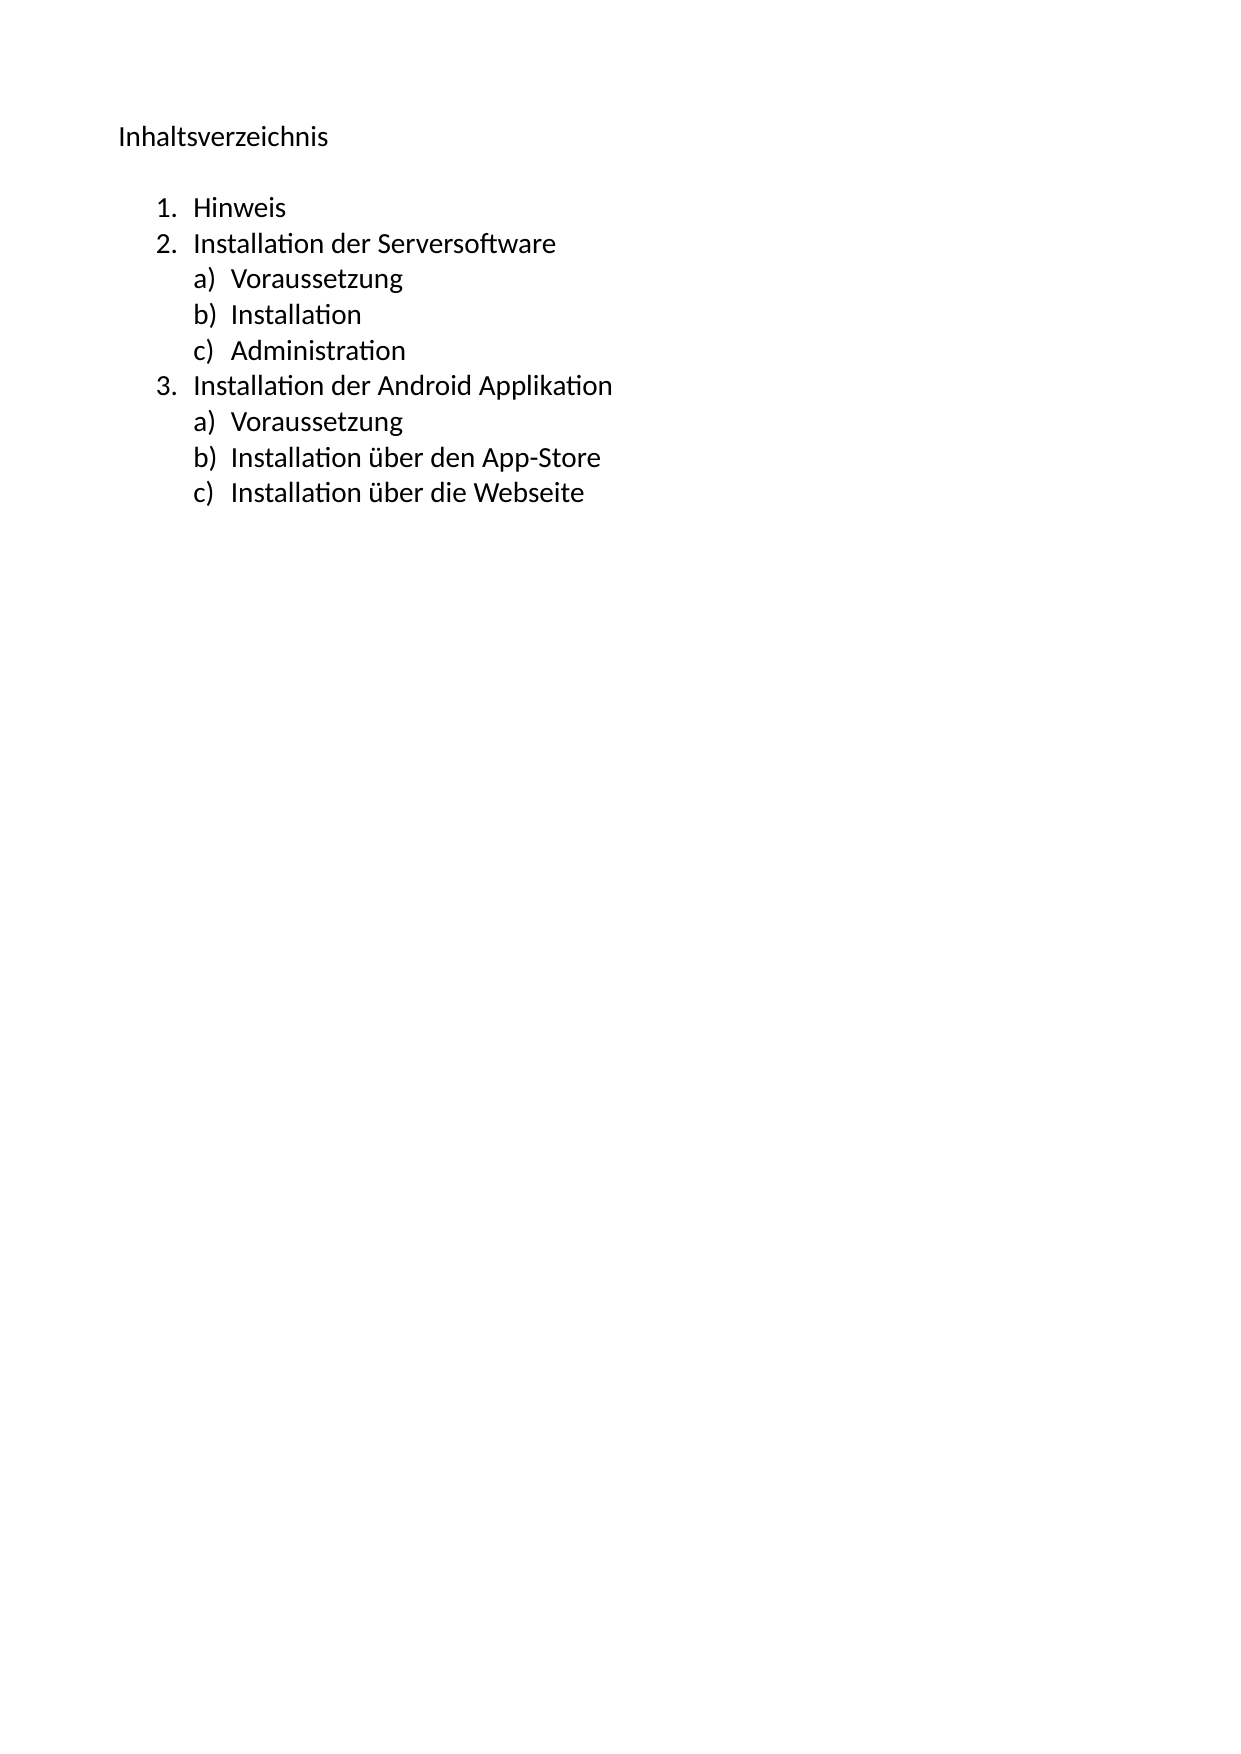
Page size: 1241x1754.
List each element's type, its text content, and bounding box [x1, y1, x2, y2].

list Installation [193, 296, 1122, 332]
list Administration [193, 332, 1122, 367]
list Voraussetzung [193, 261, 1122, 296]
list Hinweis [156, 189, 1122, 225]
list Installation über den App-Store [193, 439, 1122, 474]
list Installation über die Webseite [193, 474, 1122, 510]
text Inhaltsverzeichnis [118, 118, 1122, 154]
list Voraussetzung [193, 403, 1122, 439]
list Installation der Android Applikation [156, 367, 1122, 403]
list Installation der Serversoftware [156, 225, 1122, 261]
